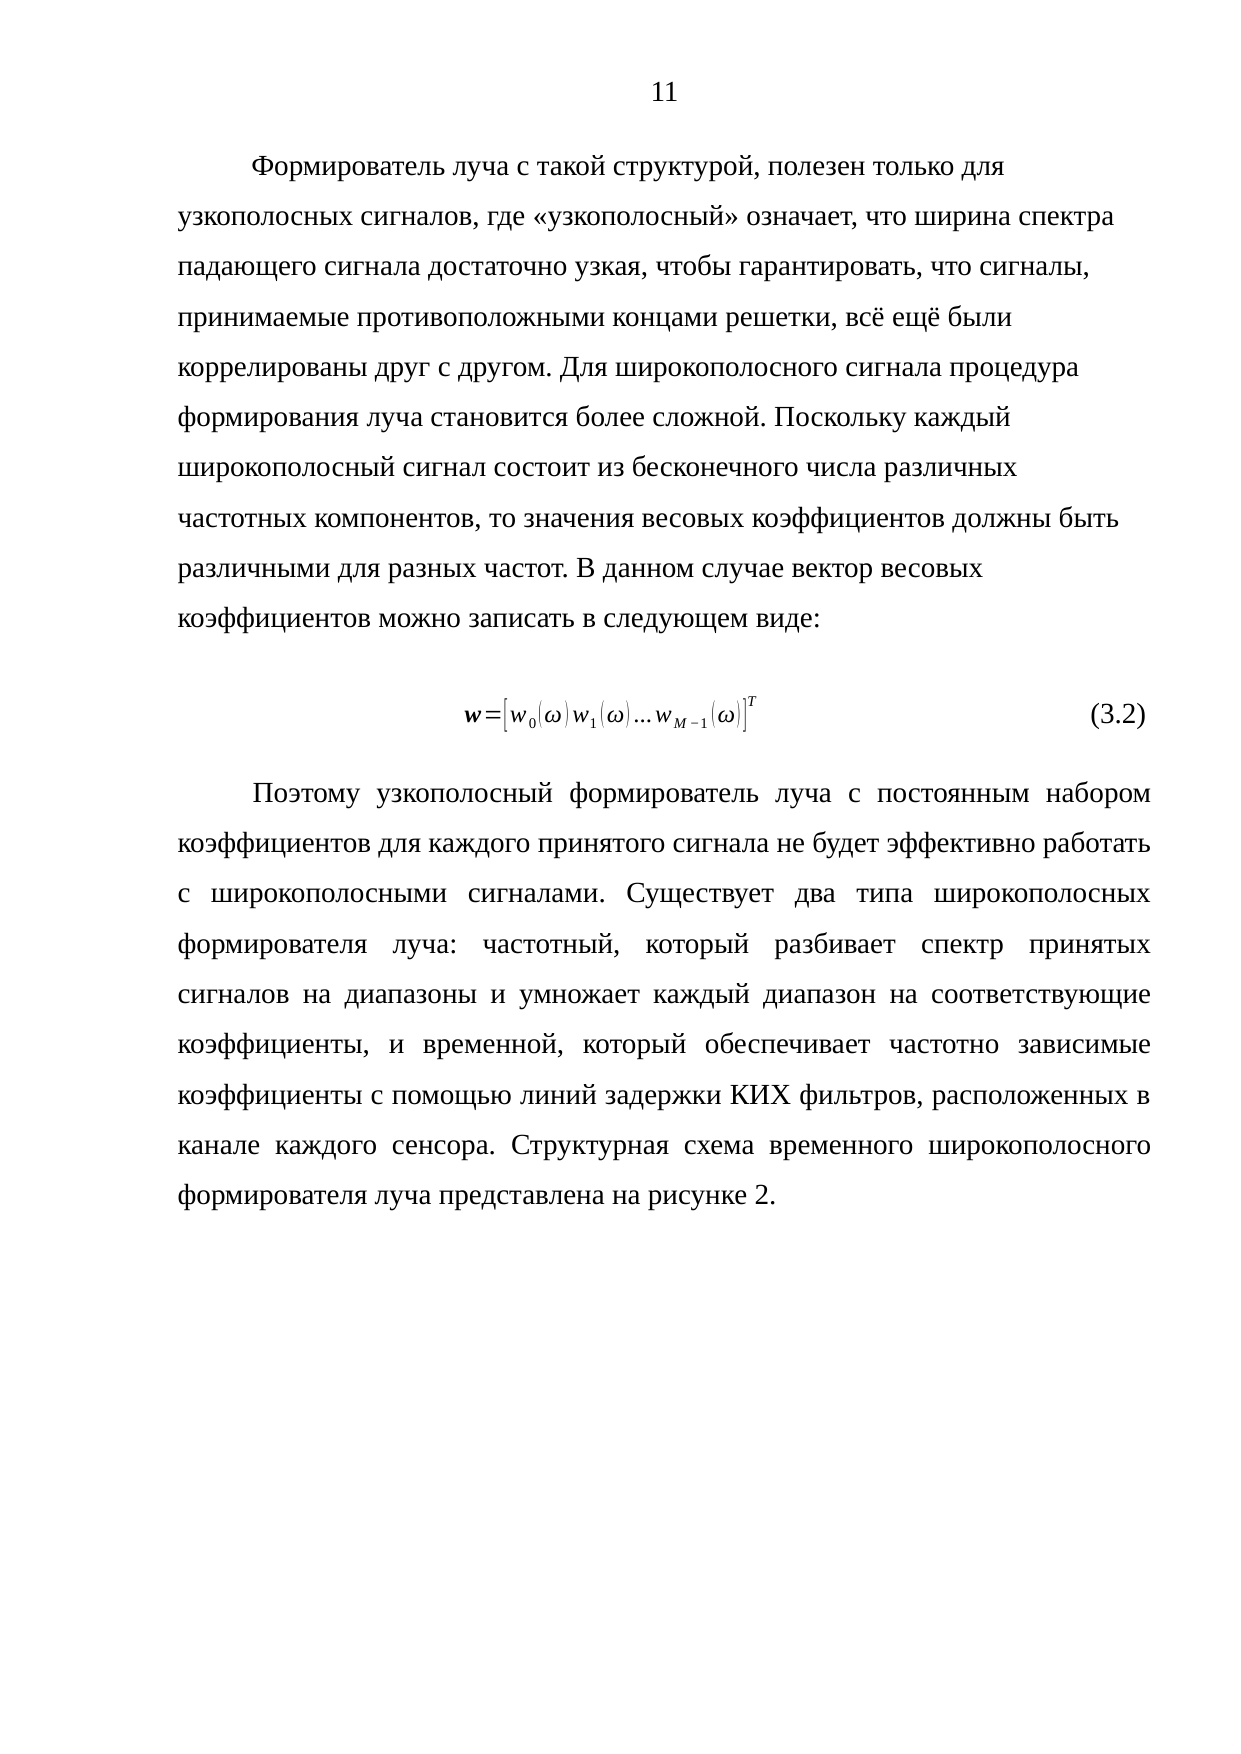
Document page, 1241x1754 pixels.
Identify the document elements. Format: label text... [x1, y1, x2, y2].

text Формирователь луча с такой структурой, полезен только для узкополосных сигналов, где «узкополосный» означает, что ширина спектра падающего сигнала достаточно узкая, чтобы гарантировать, что сигналы, принимаемые противоположными концами решетки, всё ещё были коррелированы друг с другом. Для широкополосного сигнала процедура формирования луча становится более сложной. Поскольку каждый широкополосный сигнал состоит из бесконечного числа различных частотных компонентов, то значения весовых коэффициентов должны быть различными для разных частот. В данном случае вектор весовых коэффициентов можно записать в следующем виде: [177, 148, 1152, 634]
text Поэтому узкополосный формирователь луча с постоянным набором коэффициентов для каждого принятого сигнала не будет эффективно работать с широкополосными сигналами. Существует два типа широкополосных формирователя луча: частотный, который разбивает спектр принятых сигналов на диапазоны и умножает каждый диапазон на соответствующие коэффициенты, и временной, который обеспечивает частотно зависимые коэффициенты с помощью линий задержки КИХ фильтров, расположенных в канале каждого сенсора. Структурная схема временного широкополосного формирователя луча представлена на рисунке 2. [177, 775, 1152, 1211]
table_header [177, 687, 1043, 739]
table_header (3.2) [1043, 687, 1152, 739]
